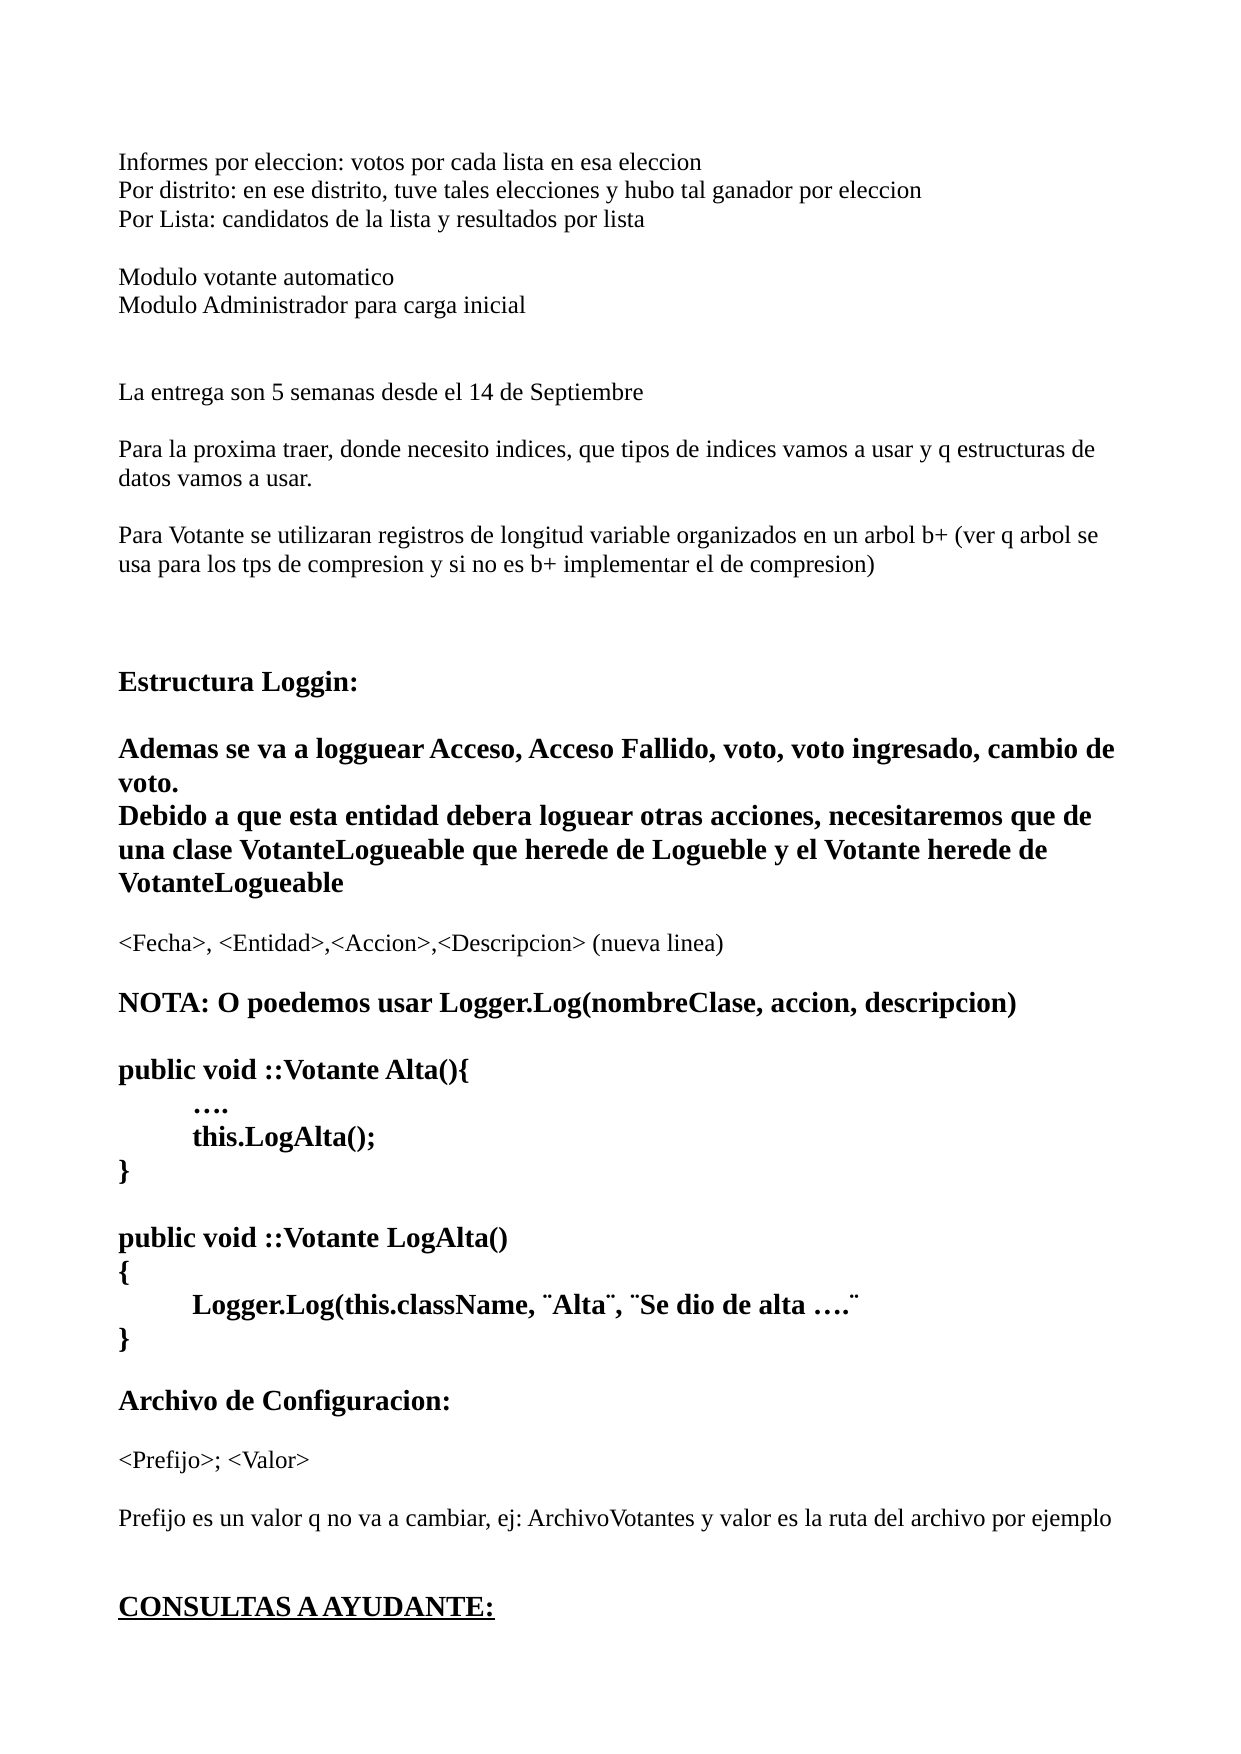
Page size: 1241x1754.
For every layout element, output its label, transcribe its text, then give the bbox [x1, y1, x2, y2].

text Archivo de Configuracion: [118, 1383, 1122, 1417]
text } [118, 1153, 1122, 1187]
text Modulo votante automatico [118, 262, 1122, 291]
text public void ::Votante Alta(){ [118, 1052, 1122, 1086]
text Debido a que esta entidad debera loguear otras acciones, necesitaremos que de una clase VotanteLogueable que herede de Logueble y el Votante herede de VotanteLogueable [118, 798, 1122, 899]
text { [118, 1254, 1122, 1287]
text <Fecha>, <Entidad>,<Accion>,<Descripcion> (nueva linea) [118, 928, 1122, 957]
text Modulo Administrador para carga inicial [118, 291, 1122, 319]
text CONSULTAS A AYUDANTE: [118, 1589, 1122, 1623]
text La entrega son 5 semanas desde el 14 de Septiembre [118, 377, 1122, 406]
text Por Lista: candidatos de la lista y resultados por lista [118, 204, 1122, 233]
text Por distrito: en ese distrito, tuve tales elecciones y hubo tal ganador por eleccion [118, 176, 1122, 204]
text Informes por eleccion: votos por cada lista en esa eleccion [118, 147, 1122, 176]
text Logger.Log(this.className, ¨Alta¨, ¨Se dio de alta ….¨ [118, 1287, 1122, 1321]
text …. [118, 1086, 1122, 1119]
text Ademas se va a logguear Acceso, Acceso Fallido, voto, voto ingresado, cambio de voto. [118, 731, 1122, 798]
text Prefijo es un valor q no va a cambiar, ej: ArchivoVotantes y valor es la ruta del archivo por ejemplo [118, 1503, 1122, 1532]
text public void ::Votante LogAlta() [118, 1220, 1122, 1254]
text NOTA: O poedemos usar Logger.Log(nombreClase, accion, descripcion) [118, 985, 1122, 1019]
text this.LogAlta(); [118, 1119, 1122, 1153]
text } [118, 1321, 1122, 1354]
text Para la proxima traer, donde necesito indices, que tipos de indices vamos a usar y q estructuras de datos vamos a usar. [118, 434, 1122, 492]
text Estructura Loggin: [118, 664, 1122, 698]
text <Prefijo>; <Valor> [118, 1445, 1122, 1474]
text Para Votante se utilizaran registros de longitud variable organizados en un arbol b+ (ver q arbol se usa para los tps de compresion y si no es b+ implementar el de compresion) [118, 521, 1122, 578]
